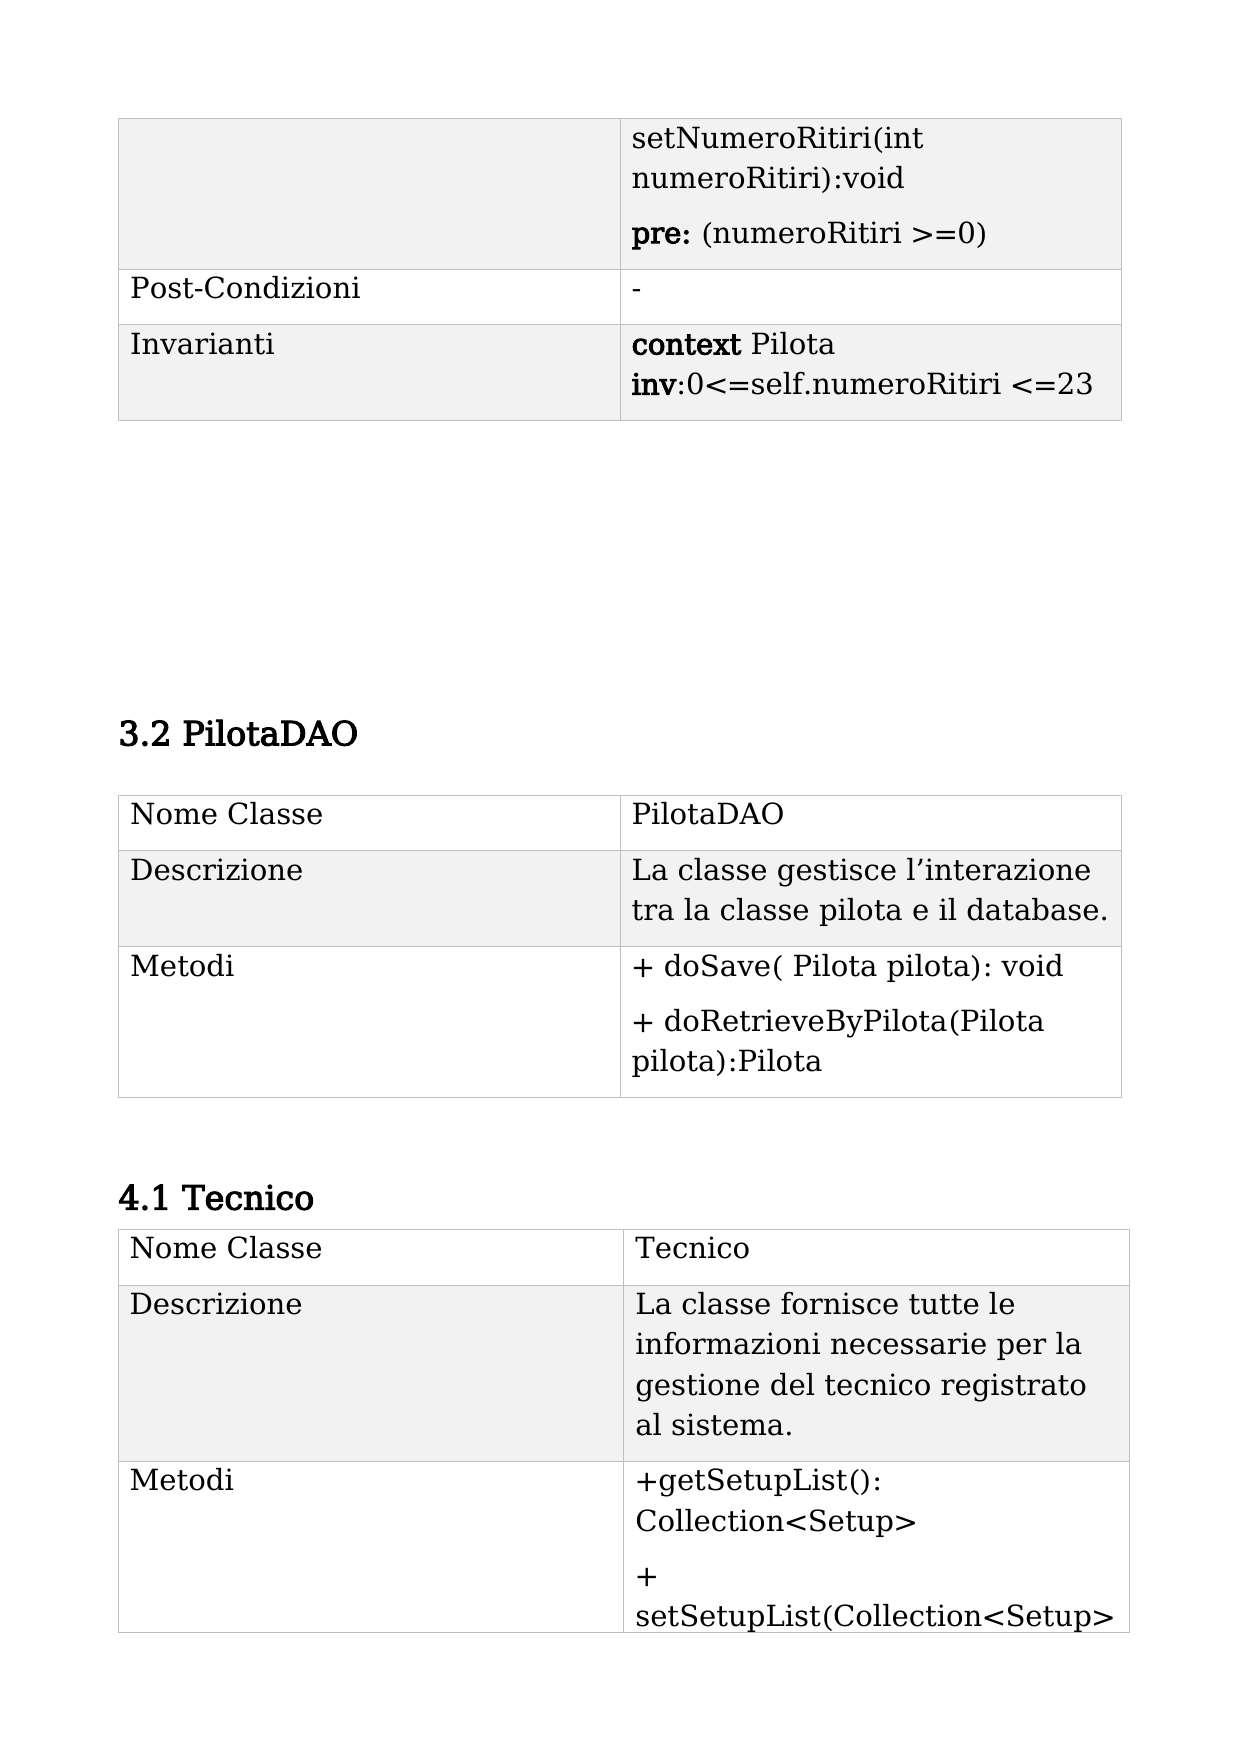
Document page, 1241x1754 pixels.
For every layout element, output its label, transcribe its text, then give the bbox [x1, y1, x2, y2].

table_cell La classe gestisce l’interazione tra la classe pilota e il database. [621, 851, 1121, 946]
table_cell + doSave( Pilota pilota): void + doRetrieveByPilota(Pilota pilota):Pilota [621, 947, 1121, 1097]
table_cell La classe fornisce tutte le informazioni necessarie per la gestione del tecnico registrato al sistema. [624, 1286, 1129, 1461]
table_cell Invarianti [119, 325, 620, 420]
table_cell setNumeroRitiri(int numeroRitiri):void pre: (numeroRitiri >=0) [621, 119, 1121, 269]
table_cell context Pilota inv:0<=self.numeroRitiri <=23 [621, 325, 1121, 420]
table_cell [119, 119, 620, 269]
table_cell Metodi [119, 947, 620, 1097]
subtitle 4.1 Tecnico [118, 1176, 1122, 1216]
table_cell +getSetupList(): Collection<Setup> + setSetupList(Collection<Setup> [624, 1462, 1129, 1632]
table_cell Metodi [119, 1462, 623, 1632]
table_cell Descrizione [119, 1286, 623, 1461]
table_cell Post-Condizioni [119, 270, 620, 324]
subtitle 3.2 PilotaDAO [118, 712, 1122, 752]
table_header PilotaDAO [621, 796, 1121, 850]
table_cell Descrizione [119, 851, 620, 946]
table_header Tecnico [624, 1230, 1129, 1284]
table_cell - [621, 270, 1121, 324]
table_header Nome Classe [119, 796, 620, 850]
table_header Nome Classe [119, 1230, 623, 1284]
